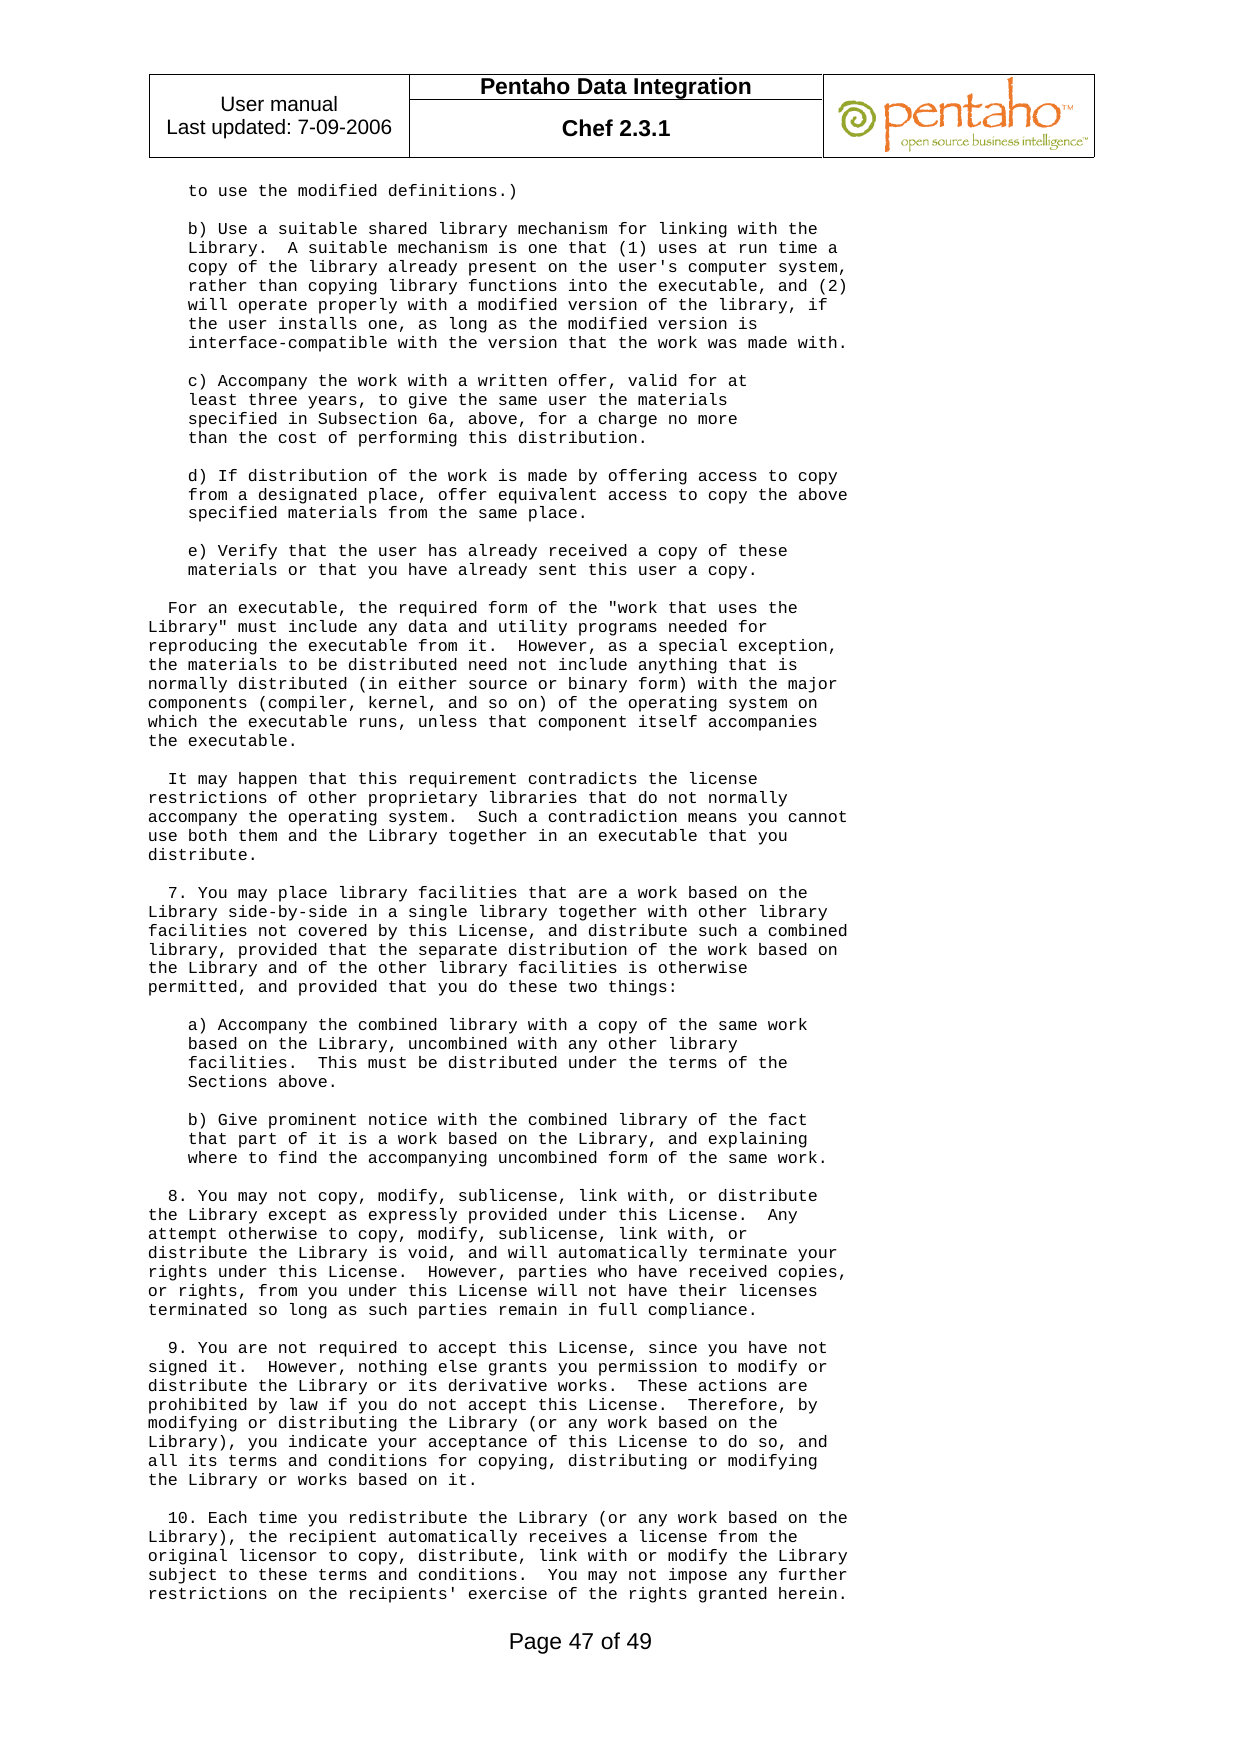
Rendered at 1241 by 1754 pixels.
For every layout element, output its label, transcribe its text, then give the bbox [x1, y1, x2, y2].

text to use the modified definitions.) b) Use a suitable shared library mechanism for linking with the Library. A suitable mechanism is one that (1) uses at run time a copy of the library already present on the user's computer system, rather than copying library functions into the executable, and (2) will operate properly with a modified version of the library, if the user installs one, as long as the modified version is interface-compatible with the version that the work was made with. c) Accompany the work with a written offer, valid for at least three years, to give the same user the materials specified in Subsection 6a, above, for a charge no more than the cost of performing this distribution. d) If distribution of the work is made by offering access to copy from a designated place, offer equivalent access to copy the above specified materials from the same place. e) Verify that the user has already received a copy of these materials or that you have already sent this user a copy. For an executable, the required form of the "work that uses the Library" must include any data and utility programs needed for reproducing the executable from it. However, as a special exception, the materials to be distributed need not include anything that is normally distributed (in either source or binary form) with the major components (compiler, kernel, and so on) of the operating system on which the executable runs, unless that component itself accompanies the executable. It may happen that this requirement contradicts the license restrictions of other proprietary libraries that do not normally accompany the operating system. Such a contradiction means you cannot use both them and the Library together in an executable that you distribute. 7. You may place library facilities that are a work based on the Library side-by-side in a single library together with other library facilities not covered by this License, and distribute such a combined library, provided that the separate distribution of the work based on the Library and of the other library facilities is otherwise permitted, and provided that you do these two things: a) Accompany the combined library with a copy of the same work based on the Library, uncombined with any other library facilities. This must be distributed under the terms of the Sections above. b) Give prominent notice with the combined library of the fact that part of it is a work based on the Library, and explaining where to find the accompanying uncombined form of the same work. 8. You may not copy, modify, sublicense, link with, or distribute the Library except as expressly provided under this License. Any attempt otherwise to copy, modify, sublicense, link with, or distribute the Library is void, and will automatically terminate your rights under this License. However, parties who have received copies, or rights, from you under this License will not have their licenses terminated so long as such parties remain in full compliance. 9. You are not required to accept this License, since you have not signed it. However, nothing else grants you permission to modify or distribute the Library or its derivative works. These actions are prohibited by law if you do not accept this License. Therefore, by modifying or distributing the Library (or any work based on the Library), you indicate your acceptance of this License to do so, and all its terms and conditions for copying, distributing or modifying the Library or works based on it. 10. Each time you redistribute the Library (or any work based on the Library), the recipient automatically receives a license from the original licensor to copy, distribute, link with or modify the Library subject to these terms and conditions. You may not impose any further restrictions on the recipients' exercise of the rights granted herein. [148, 183, 1092, 1604]
